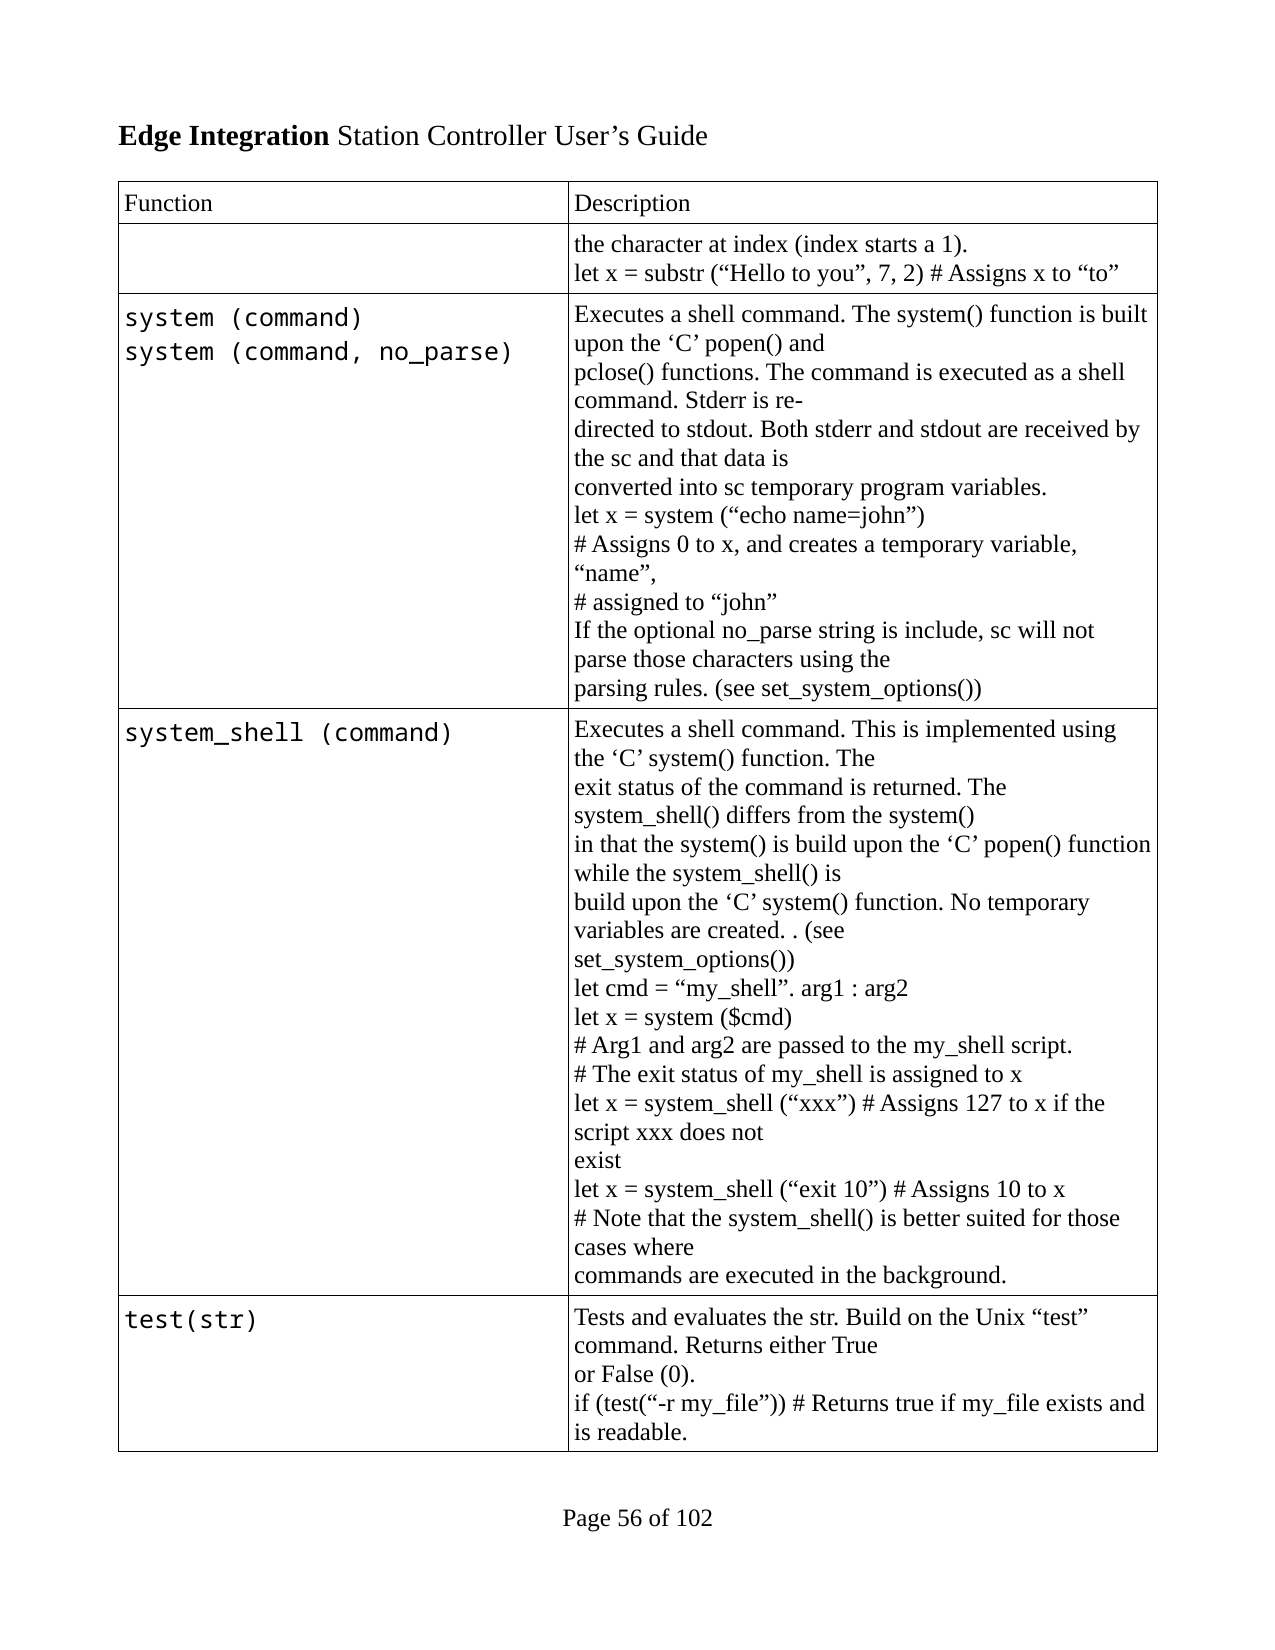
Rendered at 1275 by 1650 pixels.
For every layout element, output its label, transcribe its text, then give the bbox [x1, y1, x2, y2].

table_cell Executes a shell command. This is implemented using the ‘C’ system() function. The exit status of the command is returned. The system_shell() differs from the system() in that the system() is build upon the ‘C’ popen() function while the system_shell() is build upon the ‘C’ system() function. No temporary variables are created. . (see set_system_options()) let cmd = “my_shell”. arg1 : arg2 let x = system ($cmd) # Arg1 and arg2 are passed to the my_shell script. # The exit status of my_shell is assigned to x let x = system_shell (“xxx”) # Assigns 127 to x if the script xxx does not exist let x = system_shell (“exit 10”) # Assigns 10 to x # Note that the system_shell() is better suited for those cases where commands are executed in the background. [569, 709, 1157, 1295]
table_cell system_shell (command) [119, 709, 568, 1295]
table_cell Tests and evaluates the str. Build on the Unix “test” command. Returns either True or False (0). if (test(“-r my_file”)) # Returns true if my_file exists and is readable. [569, 1296, 1157, 1451]
table_cell Executes a shell command. The system() function is built upon the ‘C’ popen() and pclose() functions. The command is executed as a shell command. Stderr is re- directed to stdout. Both stderr and stdout are received by the sc and that data is converted into sc temporary program variables. let x = system (“echo name=john”) # Assigns 0 to x, and creates a temporary variable, “name”, # assigned to “john” If the optional no_parse string is include, sc will not parse those characters using the parsing rules. (see set_system_options()) [569, 294, 1157, 707]
table_cell the character at index (index starts a 1). let x = substr (“Hello to you”, 7, 2) # Assigns x to “to” [569, 224, 1157, 292]
table_cell system (command) system (command, no_parse) [119, 294, 568, 707]
table_header Description [569, 182, 1157, 222]
table_header Function [119, 182, 568, 222]
table_cell test(str) [119, 1296, 568, 1451]
table_cell [119, 224, 568, 292]
